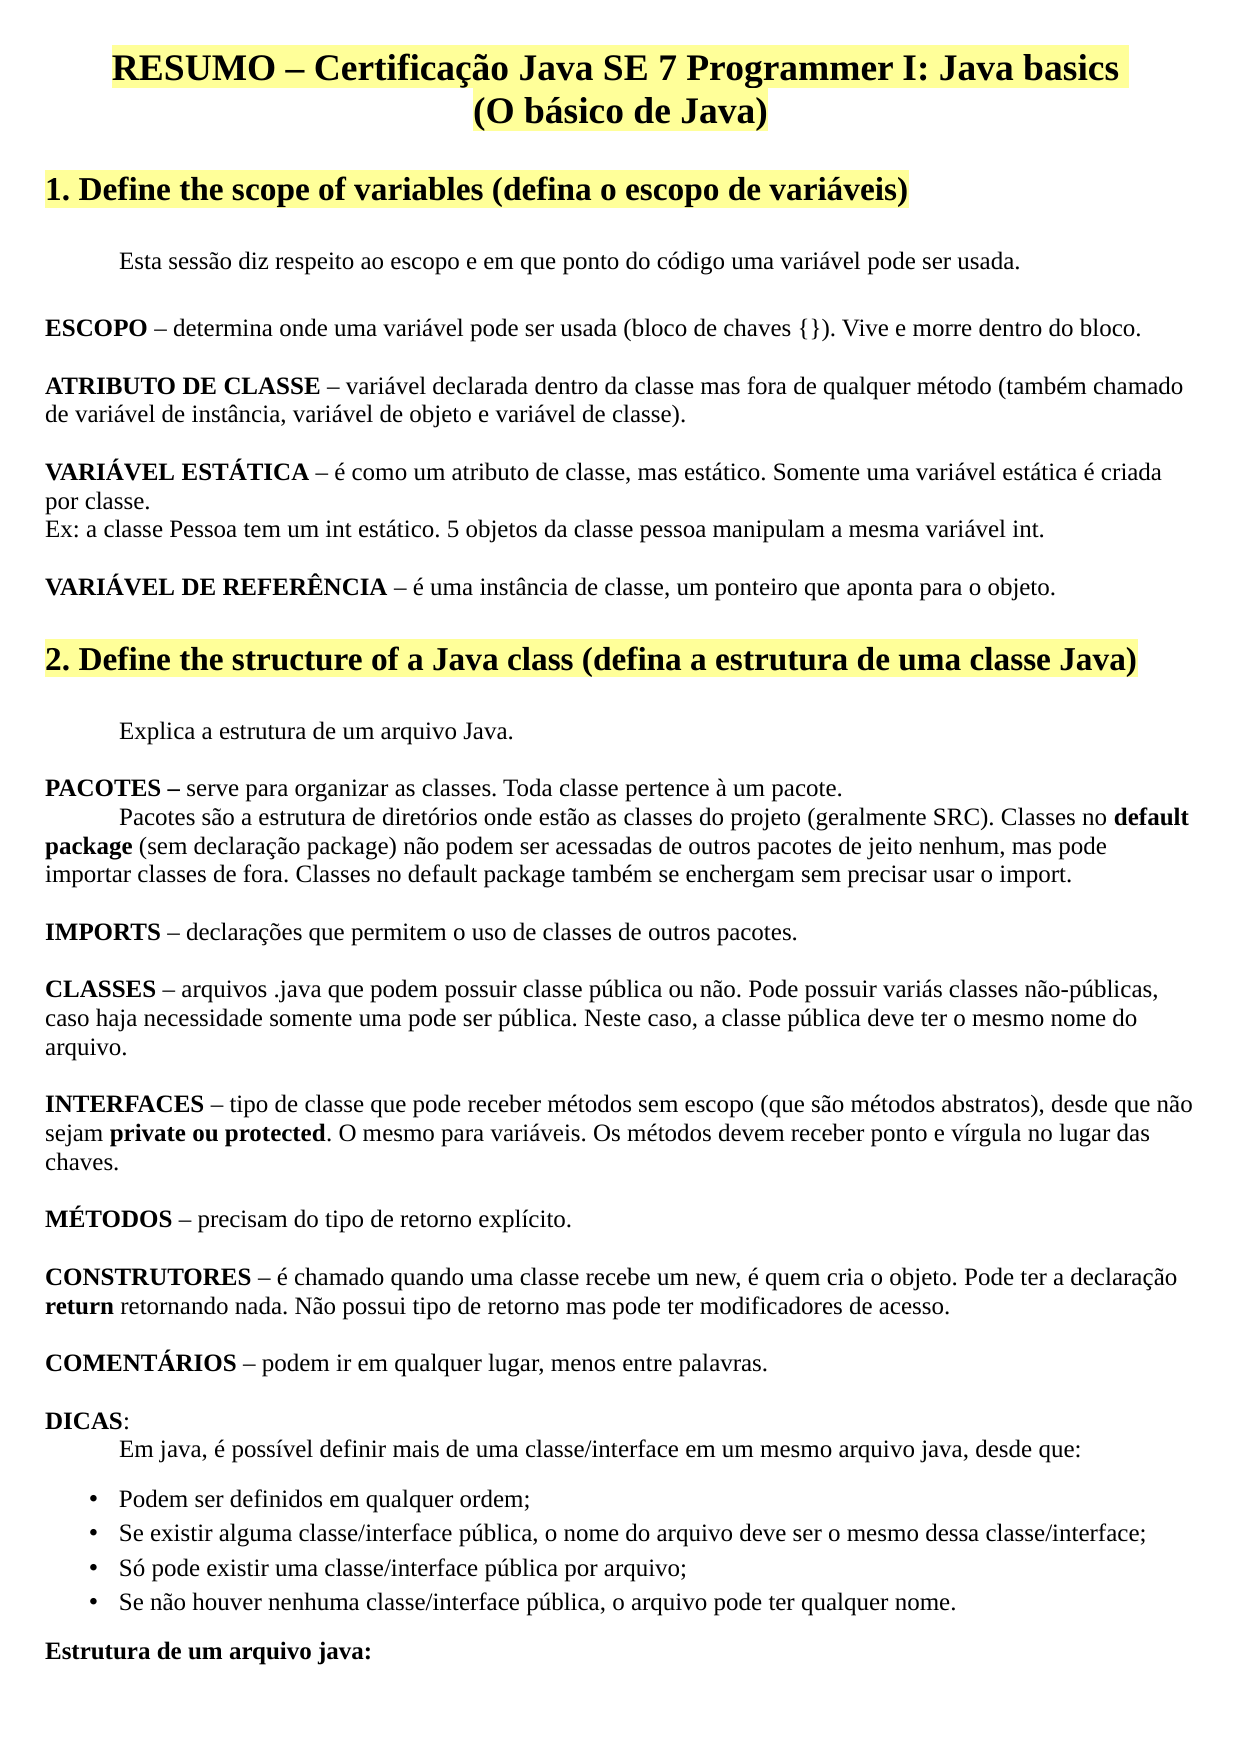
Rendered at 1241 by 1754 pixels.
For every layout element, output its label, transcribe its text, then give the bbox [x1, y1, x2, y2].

text (O básico de Java) [45, 88, 1196, 131]
text INTERFACES – tipo de classe que pode receber métodos sem escopo (que são métodos abstratos), desde que não sejam private ou protected. O mesmo para variáveis. Os métodos devem receber ponto e vírgula no lugar das chaves. [45, 1089, 1196, 1176]
list Se não houver nenhuma classe/interface pública, o arquivo pode ter qualquer nome. [89, 1587, 1196, 1616]
list Podem ser definidos em qualquer ordem; [89, 1484, 1196, 1512]
text MÉTODOS – precisam do tipo de retorno explícito. [45, 1204, 1196, 1233]
text VARIÁVEL ESTÁTICA – é como um atributo de classe, mas estático. Somente uma variável estática é criada por classe. [45, 457, 1196, 514]
text DICAS: [45, 1406, 1196, 1434]
text Esta sessão diz respeito ao escopo e em que ponto do código uma variável pode ser usada. [45, 246, 1196, 275]
text PACOTES – serve para organizar as classes. Toda classe pertence à um pacote. [45, 773, 1196, 802]
text VARIÁVEL DE REFERÊNCIA – é uma instância de classe, um ponteiro que aponta para o objeto. [45, 572, 1196, 601]
text RESUMO – Certificação Java SE 7 Programmer I: Java basics [45, 45, 1196, 88]
list Só pode existir uma classe/interface pública por arquivo; [89, 1553, 1196, 1581]
text Pacotes são a estrutura de diretórios onde estão as classes do projeto (geralmente SRC). Classes no default package (sem declaração package) não podem ser acessadas de outros pacotes de jeito nenhum, mas pode importar classes de fora. Classes no default package também se enchergam sem precisar usar o import. [45, 802, 1196, 888]
text CONSTRUTORES – é chamado quando uma classe recebe um new, é quem cria o objeto. Pode ter a declaração return retornando nada. Não possui tipo de retorno mas pode ter modificadores de acesso. [45, 1262, 1196, 1319]
text 1. Define the scope of variables (defina o escopo de variáveis) [45, 169, 1196, 208]
text IMPORTS – declarações que permitem o uso de classes de outros pacotes. [45, 917, 1196, 946]
text Estrutura de um arquivo java: [45, 1636, 1196, 1665]
text COMENTÁRIOS – podem ir em qualquer lugar, menos entre palavras. [45, 1348, 1196, 1377]
text ATRIBUTO DE CLASSE – variável declarada dentro da classe mas fora de qualquer método (também chamado de variável de instância, variável de objeto e variável de classe). [45, 371, 1196, 428]
text Em java, é possível definir mais de uma classe/interface em um mesmo arquivo java, desde que: [45, 1434, 1196, 1463]
text CLASSES – arquivos .java que podem possuir classe pública ou não. Pode possuir variás classes não-públicas, caso haja necessidade somente uma pode ser pública. Neste caso, a classe pública deve ter o mesmo nome do arquivo. [45, 974, 1196, 1061]
text 2. Define the structure of a Java class (defina a estrutura de uma classe Java) [45, 639, 1196, 677]
list Se existir alguma classe/interface pública, o nome do arquivo deve ser o mesmo dessa classe/interface; [89, 1518, 1196, 1547]
text ESCOPO – determina onde uma variável pode ser usada (bloco de chaves {}). Vive e morre dentro do bloco. [45, 313, 1196, 342]
text Ex: a classe Pessoa tem um int estático. 5 objetos da classe pessoa manipulam a mesma variável int. [45, 514, 1196, 543]
text Explica a estrutura de um arquivo Java. [45, 716, 1196, 744]
